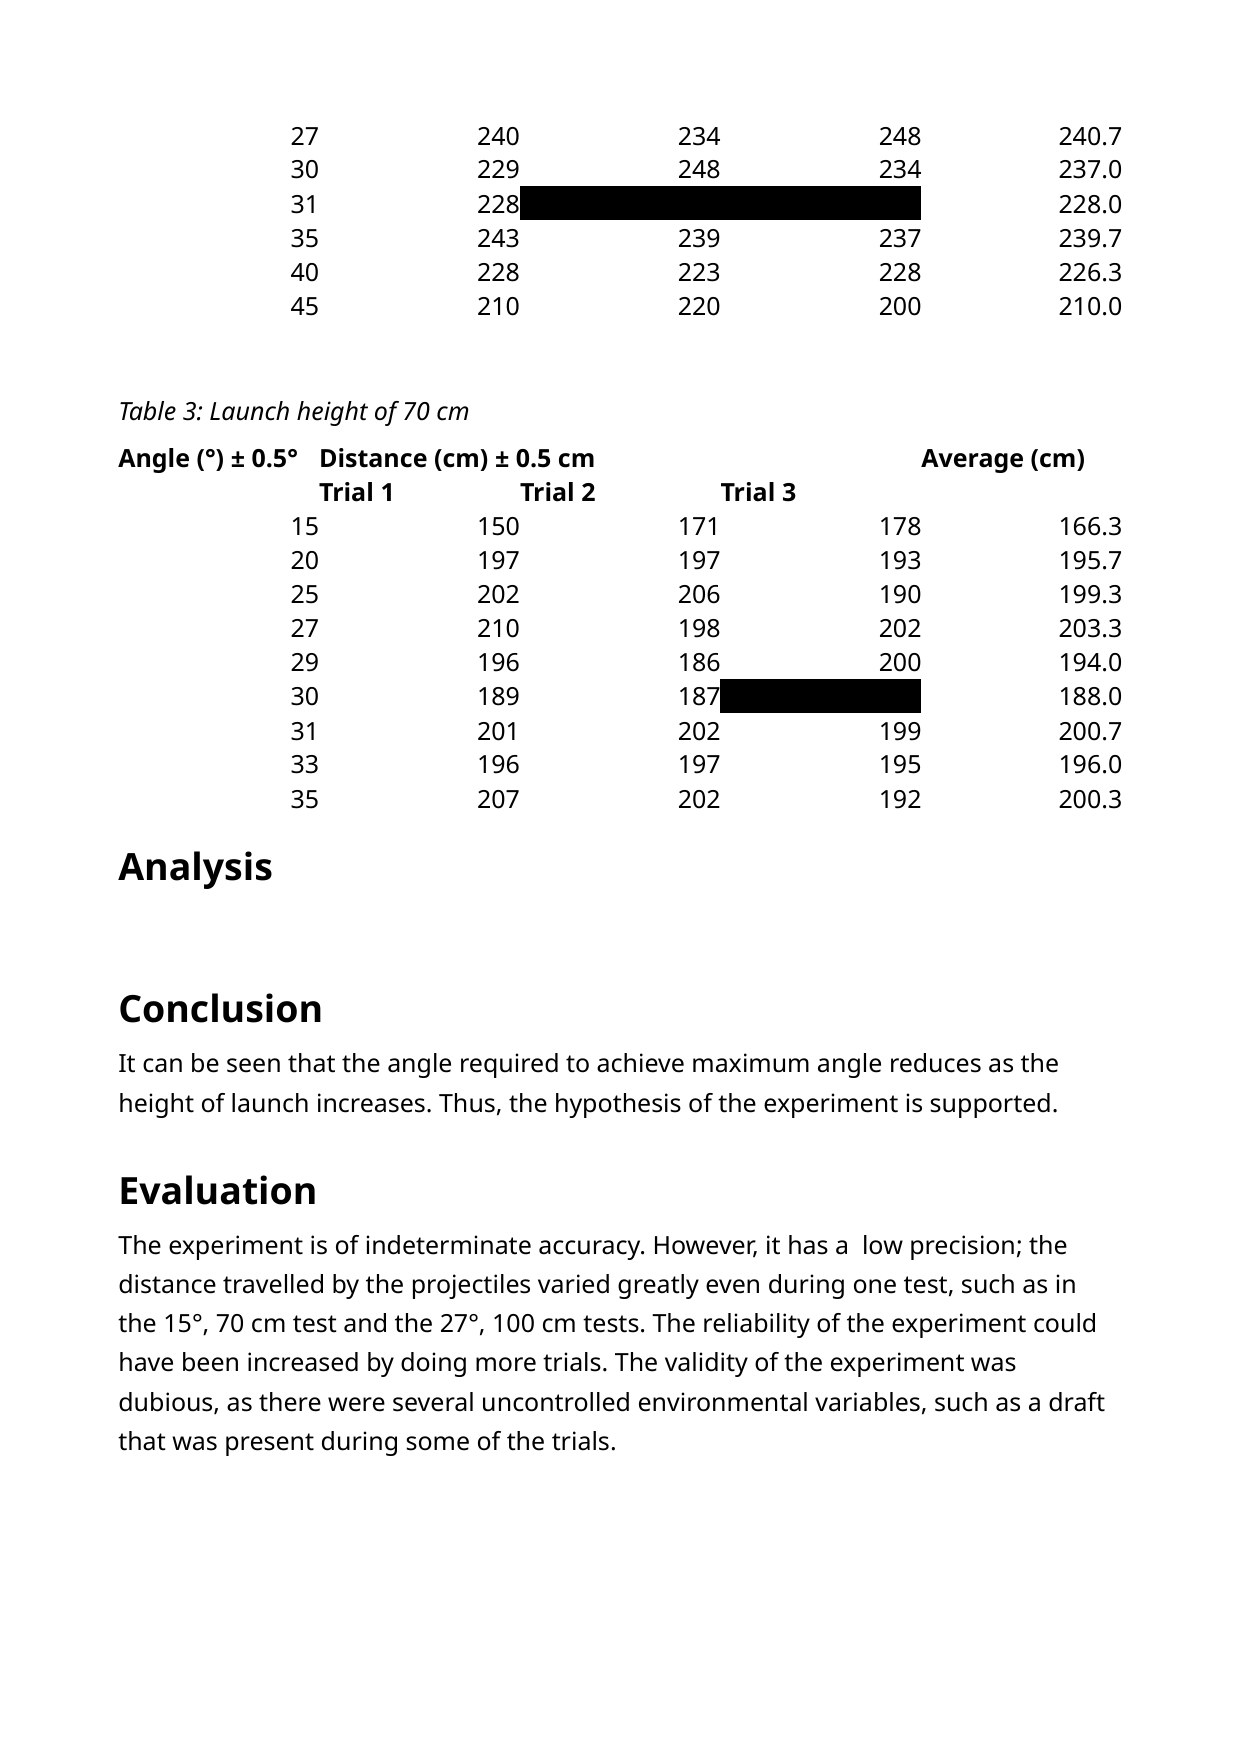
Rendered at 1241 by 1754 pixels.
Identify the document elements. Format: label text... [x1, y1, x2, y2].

table_cell 200 [720, 289, 921, 322]
table_cell 229 [319, 152, 520, 186]
table_cell 199 [720, 713, 921, 747]
table_cell [720, 186, 921, 220]
table_header Average (cm) [921, 441, 1122, 509]
table_cell 248 [520, 152, 720, 186]
table_cell 234 [720, 152, 921, 186]
table_cell 195 [720, 747, 921, 781]
table_cell 188.0 [921, 679, 1122, 713]
table_cell 194.0 [921, 645, 1122, 679]
table_cell 202 [520, 781, 720, 815]
table_cell 196 [319, 645, 520, 679]
table_cell Trial 1 [319, 475, 520, 509]
table_cell 186 [520, 645, 720, 679]
table_cell 202 [319, 577, 520, 611]
table_cell 197 [319, 543, 520, 577]
table_cell 200.3 [921, 781, 1122, 815]
table_cell 200 [720, 645, 921, 679]
table_cell 239.7 [921, 220, 1122, 254]
table_cell 31 [118, 186, 319, 220]
table_cell 171 [520, 509, 720, 543]
table_cell 25 [118, 577, 319, 611]
table_cell 228 [720, 254, 921, 288]
table_cell 30 [118, 152, 319, 186]
subtitle Evaluation [118, 1164, 1122, 1215]
table_cell 190 [720, 577, 921, 611]
table_cell 201 [319, 713, 520, 747]
table_header Angle (°) ± 0.5° [118, 441, 319, 509]
table_cell 35 [118, 781, 319, 815]
table_cell [720, 679, 921, 713]
table_cell 150 [319, 509, 520, 543]
table_cell 207 [319, 781, 520, 815]
table_cell 228.0 [921, 186, 1122, 220]
table_cell 20 [118, 543, 319, 577]
table_cell 196.0 [921, 747, 1122, 781]
table_cell 226.3 [921, 254, 1122, 288]
table_cell 200.7 [921, 713, 1122, 747]
table_cell 193 [720, 543, 921, 577]
text Table 3: Launch height of 70 cm [118, 394, 1122, 428]
table_cell 239 [520, 220, 720, 254]
table_cell Trial 3 [720, 475, 921, 509]
table_cell 40 [118, 254, 319, 288]
table_cell 203.3 [921, 611, 1122, 645]
table_cell 202 [720, 611, 921, 645]
table_cell 192 [720, 781, 921, 815]
table_cell 33 [118, 747, 319, 781]
text It can be seen that the angle required to achieve maximum angle reduces as the height of launch increases. Thus, the hypothesis of the experiment is supported. [118, 1046, 1122, 1119]
table_cell 197 [520, 747, 720, 781]
text The experiment is of indeterminate accuracy. However, it has a low precision; the distance travelled by the projectiles varied greatly even during one test, such as in the 15°, 70 cm test and the 27°, 100 cm tests. The reliability of the experiment could have been increased by doing more trials. The validity of the experiment was dubious, as there were several uncontrolled environmental variables, such as a draft that was present during some of the trials. [118, 1228, 1122, 1457]
table_cell 228 [319, 186, 520, 220]
table_cell 35 [118, 220, 319, 254]
table_cell 237.0 [921, 152, 1122, 186]
table_cell 202 [520, 713, 720, 747]
table_cell [520, 186, 720, 220]
table_cell Trial 2 [520, 475, 720, 509]
table_cell 199.3 [921, 577, 1122, 611]
table_cell 220 [520, 289, 720, 322]
table_cell 166.3 [921, 509, 1122, 543]
table_cell 234 [520, 118, 720, 152]
table_cell 30 [118, 679, 319, 713]
table_cell 196 [319, 747, 520, 781]
table_cell 210 [319, 611, 520, 645]
table_cell 45 [118, 289, 319, 322]
table_cell 210 [319, 289, 520, 322]
table_cell 206 [520, 577, 720, 611]
table_cell 237 [720, 220, 921, 254]
table_cell 195.7 [921, 543, 1122, 577]
table_cell 31 [118, 713, 319, 747]
table_cell 198 [520, 611, 720, 645]
table_cell 243 [319, 220, 520, 254]
table_cell 240.7 [921, 118, 1122, 152]
table_cell 187 [520, 679, 720, 713]
table_cell 248 [720, 118, 921, 152]
table_cell 197 [520, 543, 720, 577]
table_cell 27 [118, 611, 319, 645]
table_cell 228 [319, 254, 520, 288]
table_cell 29 [118, 645, 319, 679]
subtitle Analysis [118, 840, 1122, 891]
subtitle Conclusion [118, 983, 1122, 1034]
table_cell 15 [118, 509, 319, 543]
table_cell 223 [520, 254, 720, 288]
table_header Distance (cm) ± 0.5 cm [319, 441, 921, 475]
table_cell 178 [720, 509, 921, 543]
table_cell 240 [319, 118, 520, 152]
table_cell 189 [319, 679, 520, 713]
table_cell 27 [118, 118, 319, 152]
table_cell 210.0 [921, 289, 1122, 322]
